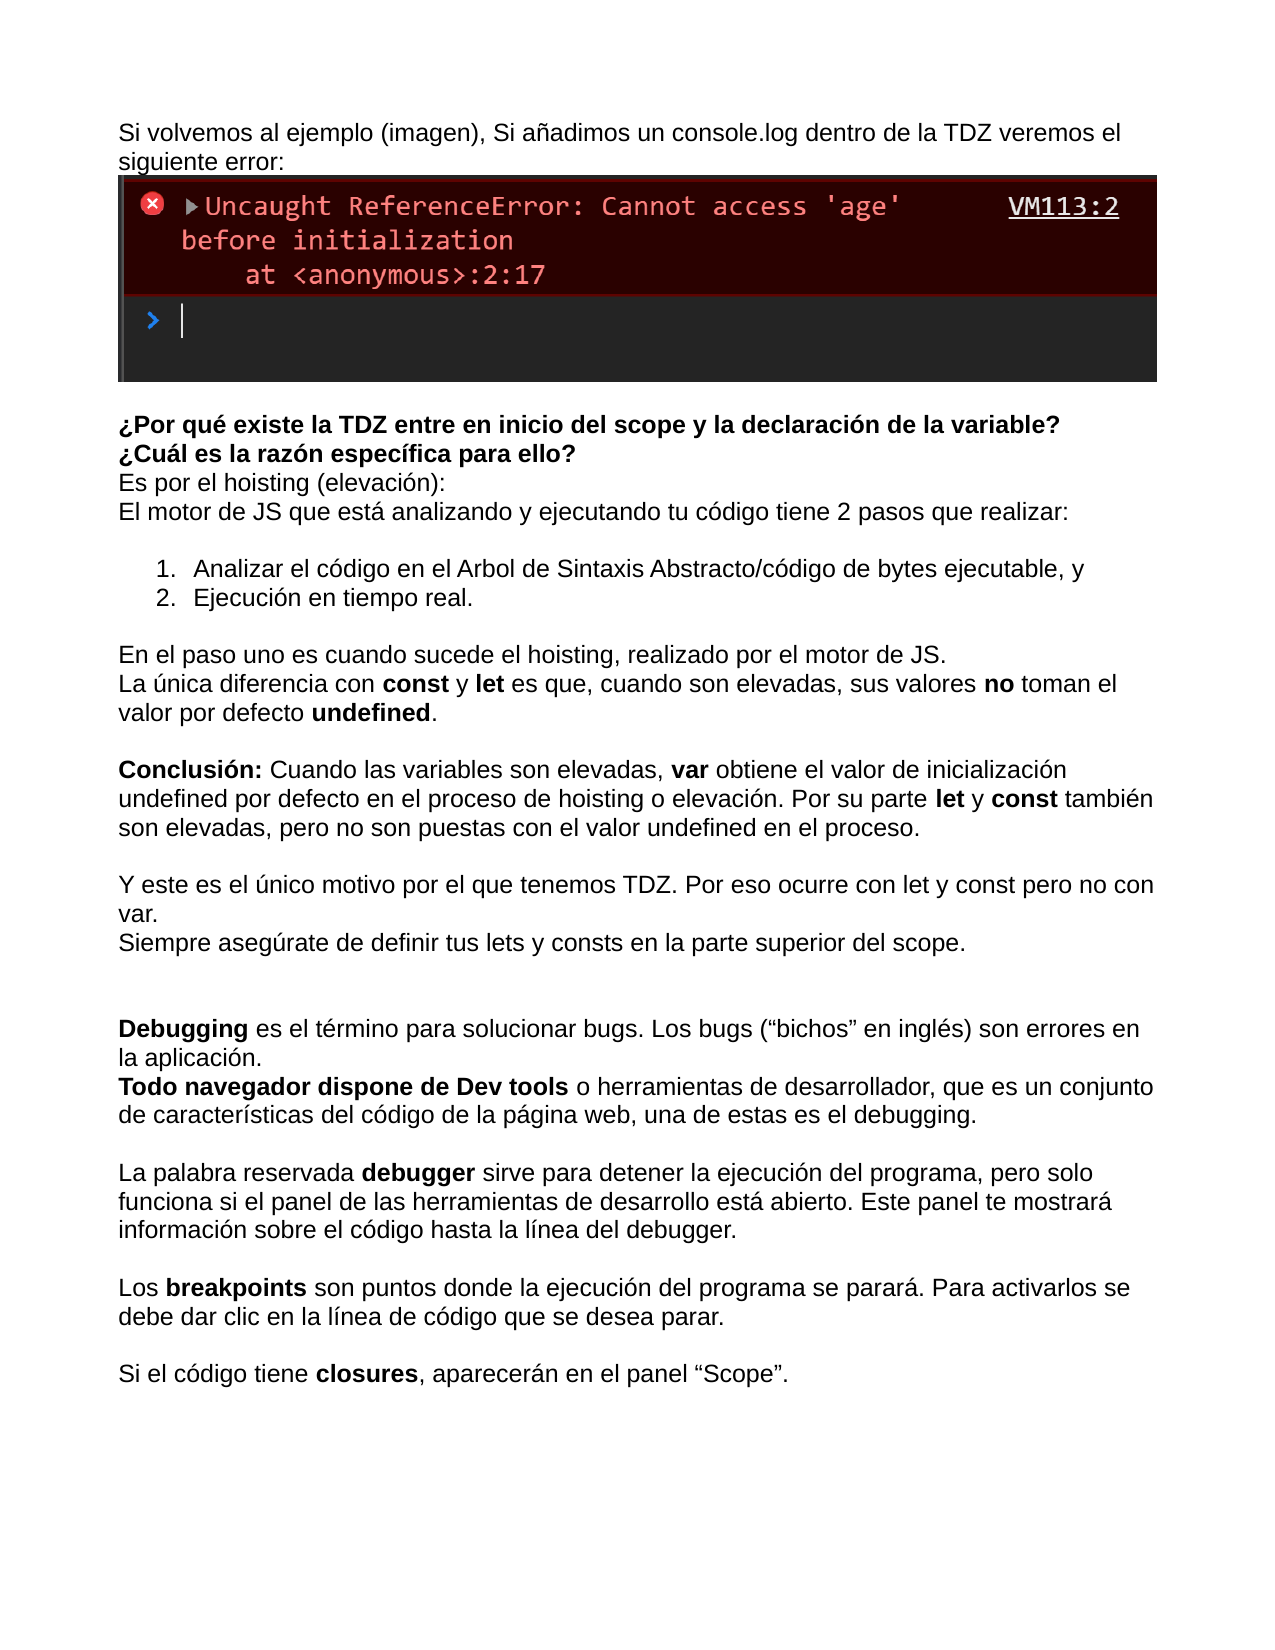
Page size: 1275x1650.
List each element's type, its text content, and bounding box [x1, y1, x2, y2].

text La palabra reservada debugger sirve para detener la ejecución del programa, pero solo funciona si el panel de las herramientas de desarrollo está abierto. Este panel te mostrará información sobre el código hasta la línea del debugger. [118, 1158, 1157, 1244]
text Si volvemos al ejemplo (imagen), Si añadimos un console.log dentro de la TDZ veremos el siguiente error: [118, 118, 1157, 175]
text En el paso uno es cuando sucede el hoisting, realizado por el motor de JS. [118, 640, 1157, 669]
text Todo navegador dispone de Dev tools o herramientas de desarrollador, que es un conjunto de características del código de la página web, una de estas es el debugging. [118, 1072, 1157, 1129]
text Debugging es el término para solucionar bugs. Los bugs (“bichos” en inglés) son errores en la aplicación. [118, 1014, 1157, 1072]
text Siempre asegúrate de definir tus lets y consts en la parte superior del scope. [118, 928, 1157, 957]
list Ejecución en tiempo real. [156, 583, 1157, 612]
text El motor de JS que está analizando y ejecutando tu código tiene 2 pasos que realizar: [118, 497, 1157, 525]
text Es por el hoisting (elevación): [118, 468, 1157, 497]
text Si el código tiene closures, aparecerán en el panel “Scope”. [118, 1359, 1157, 1388]
text Conclusión: Cuando las variables son elevadas, var obtiene el valor de inicialización undefined por defecto en el proceso de hoisting o elevación. Por su parte let y const también son elevadas, pero no son puestas con el valor undefined en el proceso. [118, 755, 1157, 842]
text Y este es el único motivo por el que tenemos TDZ. Por eso ocurre con let y const pero no con var. [118, 870, 1157, 928]
text Los breakpoints son puntos donde la ejecución del programa se parará. Para activarlos se debe dar clic en la línea de código que se desea parar. [118, 1273, 1157, 1330]
picture [118, 175, 1157, 382]
text ¿Por qué existe la TDZ entre en inicio del scope y la declaración de la variable? [118, 410, 1157, 439]
text La única diferencia con const y let es que, cuando son elevadas, sus valores no toman el valor por defecto undefined. [118, 669, 1157, 727]
text ¿Cuál es la razón específica para ello? [118, 439, 1157, 468]
list Analizar el código en el Arbol de Sintaxis Abstracto/código de bytes ejecutable, y [156, 554, 1157, 583]
